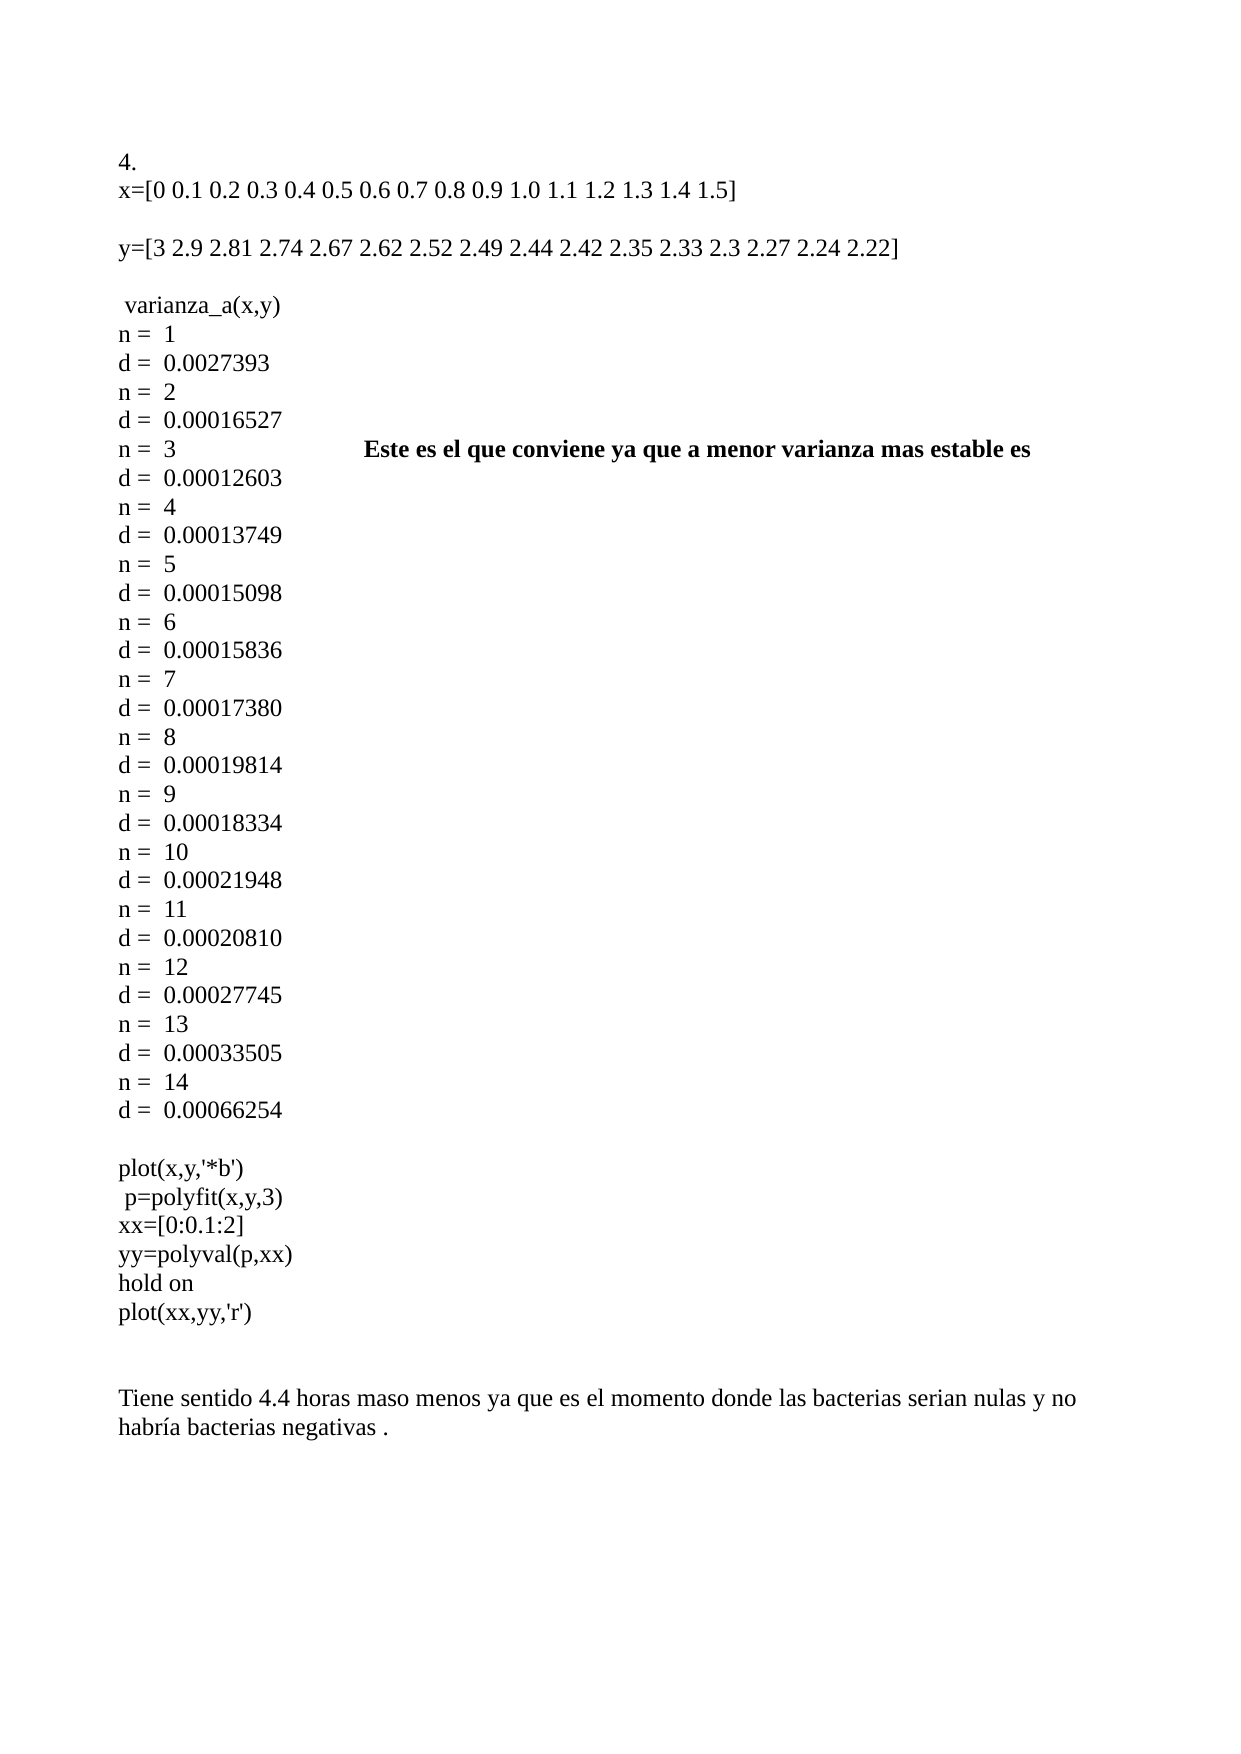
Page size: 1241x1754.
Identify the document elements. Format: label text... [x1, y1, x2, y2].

text d = 0.00020810 [118, 923, 1122, 952]
text d = 0.00012603 [118, 463, 1122, 492]
text n = 5 [118, 549, 1122, 578]
text n = 4 [118, 492, 1122, 521]
text n = 3 Este es el que conviene ya que a menor varianza mas estable es [118, 434, 1122, 463]
text n = 13 [118, 1009, 1122, 1038]
text Tiene sentido 4.4 horas maso menos ya que es el momento donde las bacterias serian nulas y no habría bacterias negativas . [118, 1383, 1122, 1441]
text p=polyfit(x,y,3) [118, 1182, 1122, 1211]
text n = 2 [118, 377, 1122, 406]
text 4. [118, 147, 1122, 176]
text d = 0.00015836 [118, 636, 1122, 664]
text n = 1 [118, 319, 1122, 348]
text xx=[0:0.1:2] [118, 1211, 1122, 1239]
text n = 12 [118, 952, 1122, 981]
text n = 9 [118, 779, 1122, 808]
text d = 0.0027393 [118, 348, 1122, 377]
text plot(xx,yy,'r') [118, 1297, 1122, 1326]
text y=[3 2.9 2.81 2.74 2.67 2.62 2.52 2.49 2.44 2.42 2.35 2.33 2.3 2.27 2.24 2.22] [118, 233, 1122, 262]
text plot(x,y,'*b') [118, 1153, 1122, 1182]
text d = 0.00033505 [118, 1038, 1122, 1067]
text n = 7 [118, 664, 1122, 693]
text hold on [118, 1268, 1122, 1297]
text d = 0.00066254 [118, 1096, 1122, 1124]
text n = 6 [118, 607, 1122, 636]
text yy=polyval(p,xx) [118, 1239, 1122, 1268]
text n = 10 [118, 837, 1122, 866]
text varianza_a(x,y) [118, 291, 1122, 319]
text d = 0.00021948 [118, 866, 1122, 894]
text n = 14 [118, 1067, 1122, 1096]
text d = 0.00027745 [118, 981, 1122, 1009]
text n = 8 [118, 722, 1122, 751]
text n = 11 [118, 894, 1122, 923]
text d = 0.00013749 [118, 521, 1122, 549]
text d = 0.00019814 [118, 751, 1122, 779]
text d = 0.00018334 [118, 808, 1122, 837]
text d = 0.00016527 [118, 406, 1122, 434]
text x=[0 0.1 0.2 0.3 0.4 0.5 0.6 0.7 0.8 0.9 1.0 1.1 1.2 1.3 1.4 1.5] [118, 176, 1122, 204]
text d = 0.00015098 [118, 578, 1122, 607]
text d = 0.00017380 [118, 693, 1122, 722]
